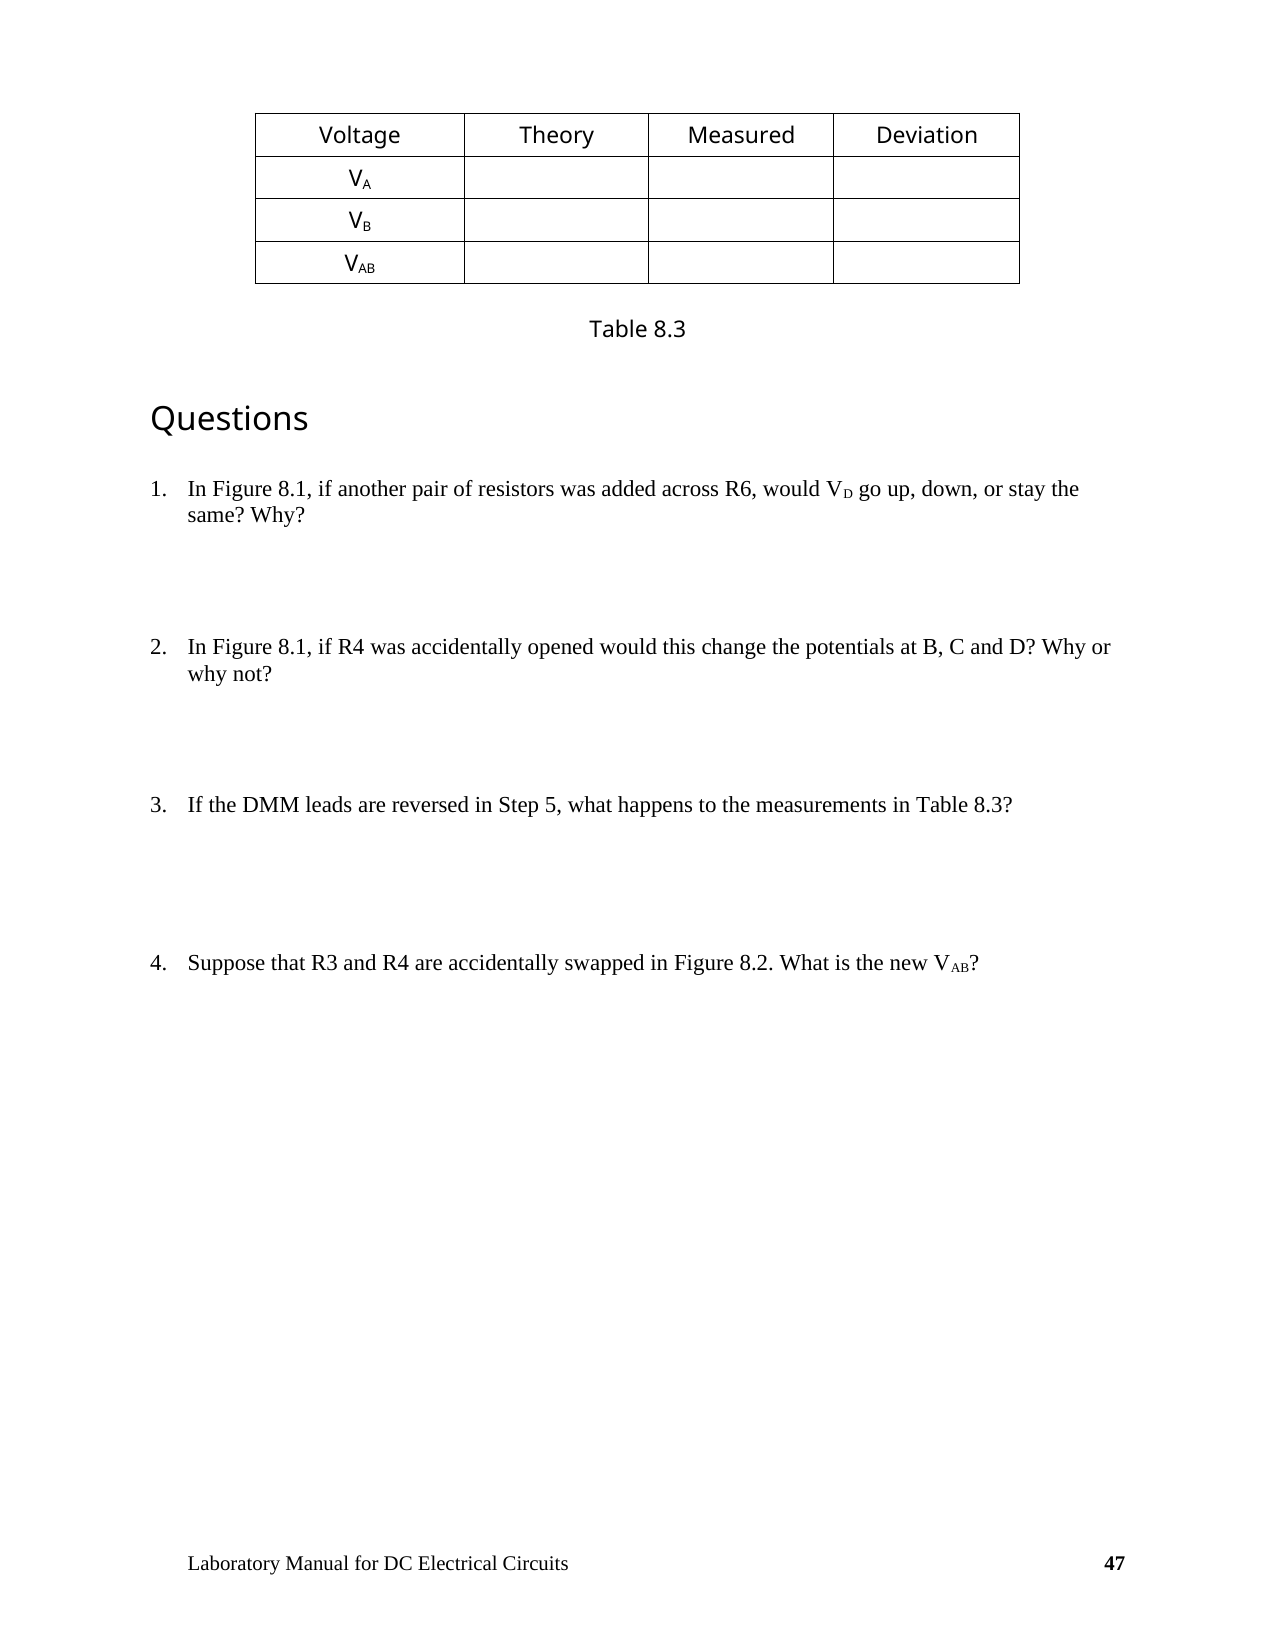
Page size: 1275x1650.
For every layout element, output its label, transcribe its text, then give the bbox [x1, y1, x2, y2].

table_cell [649, 199, 833, 241]
text Table 8.3 [150, 313, 1125, 344]
table_header Voltage [256, 114, 464, 156]
table_cell [465, 242, 648, 283]
list If the DMM leads are reversed in Step 5, what happens to the measurements in Table 8.3? [150, 791, 1125, 818]
table_header Deviation [834, 114, 1019, 156]
list In Figure 8.1, if R4 was accidentally opened would this change the potentials at B, C and D? Why or why not? [150, 633, 1125, 686]
table_header Measured [649, 114, 833, 156]
table_cell [834, 157, 1019, 198]
subtitle Questions [150, 394, 1125, 440]
list In Figure 8.1, if another pair of resistors was added across R6, would VD go up, down, or stay the same? Why? [150, 475, 1125, 528]
table_cell [834, 199, 1019, 241]
table_cell [465, 157, 648, 198]
table_cell [649, 242, 833, 283]
table_header Theory [465, 114, 648, 156]
table_cell VAB [256, 242, 464, 283]
table_cell VA [256, 157, 464, 198]
table_cell [465, 199, 648, 241]
table_cell [834, 242, 1019, 283]
table_cell [649, 157, 833, 198]
table_cell VB [256, 199, 464, 241]
list Suppose that R3 and R4 are accidentally swapped in Figure 8.2. What is the new VAB? [150, 949, 1125, 976]
